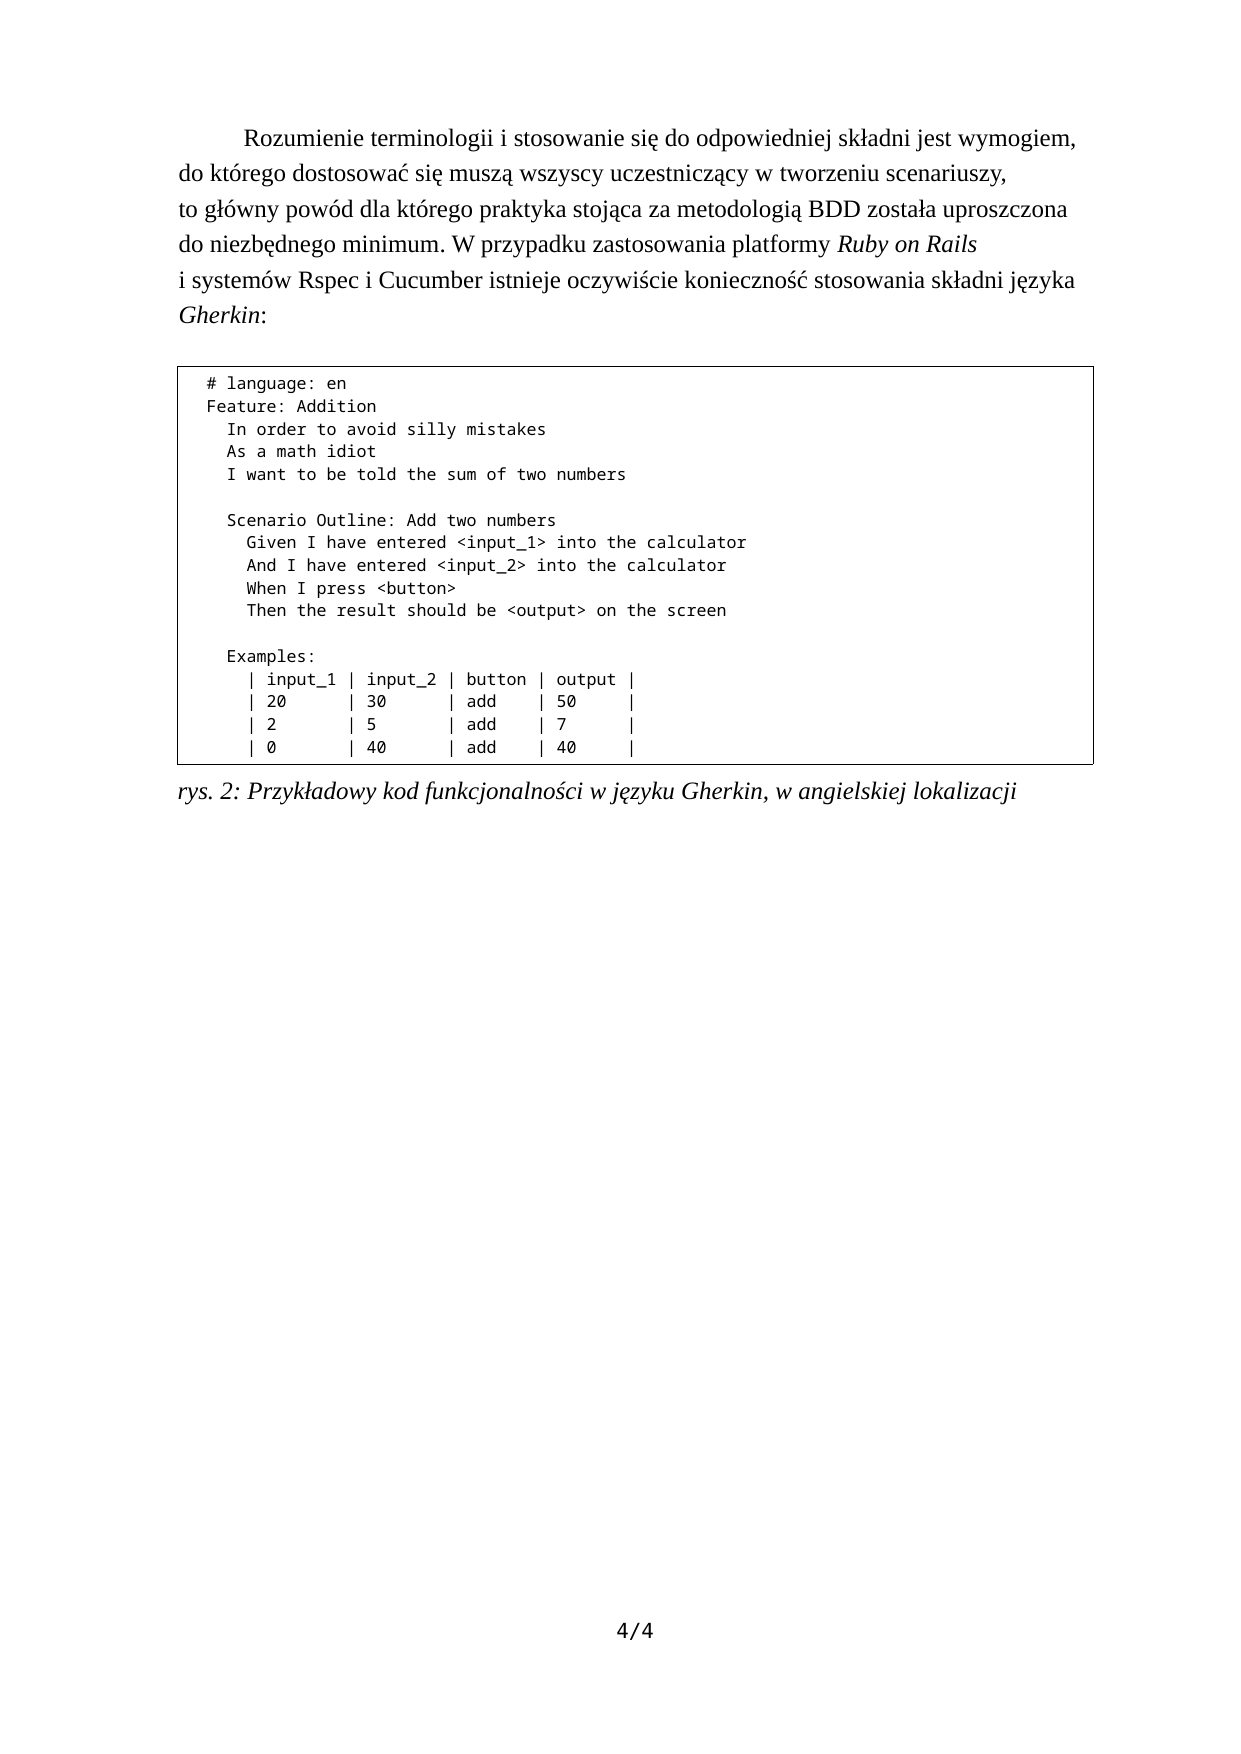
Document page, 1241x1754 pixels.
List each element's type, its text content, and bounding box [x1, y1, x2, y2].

text Rozumienie terminologii i stosowanie się do odpowiedniej składni jest wymogiem, do którego dostosować się muszą wszyscy uczestniczący w tworzeniu scenariuszy, to główny powód dla którego praktyka stojąca za metodologią BDD została uproszczona do niezbędnego minimum. W przypadku zastosowania platformy Ruby on Rails i systemów Rspec i Cucumber istnieje oczywiście konieczność stosowania składni języka Gherkin: [178, 118, 1093, 331]
text rys. 2: Przykładowy kod funkcjonalności w języku Gherkin, w angielskiej lokalizacji [177, 776, 1093, 805]
table_header # language: en Feature: Addition In order to avoid silly mistakes As a math idiot I want to be told the sum of two numbers Scenario Outline: Add two numbers Given I have entered <input_1> into the calculator And I have entered <input_2> into the calculator When I press <button> Then the result should be <output> on the screen Examples: | input_1 | input_2 | button | output | | 20 | 30 | add | 50 | | 2 | 5 | add | 7 | | 0 | 40 | add | 40 | [178, 367, 1093, 764]
